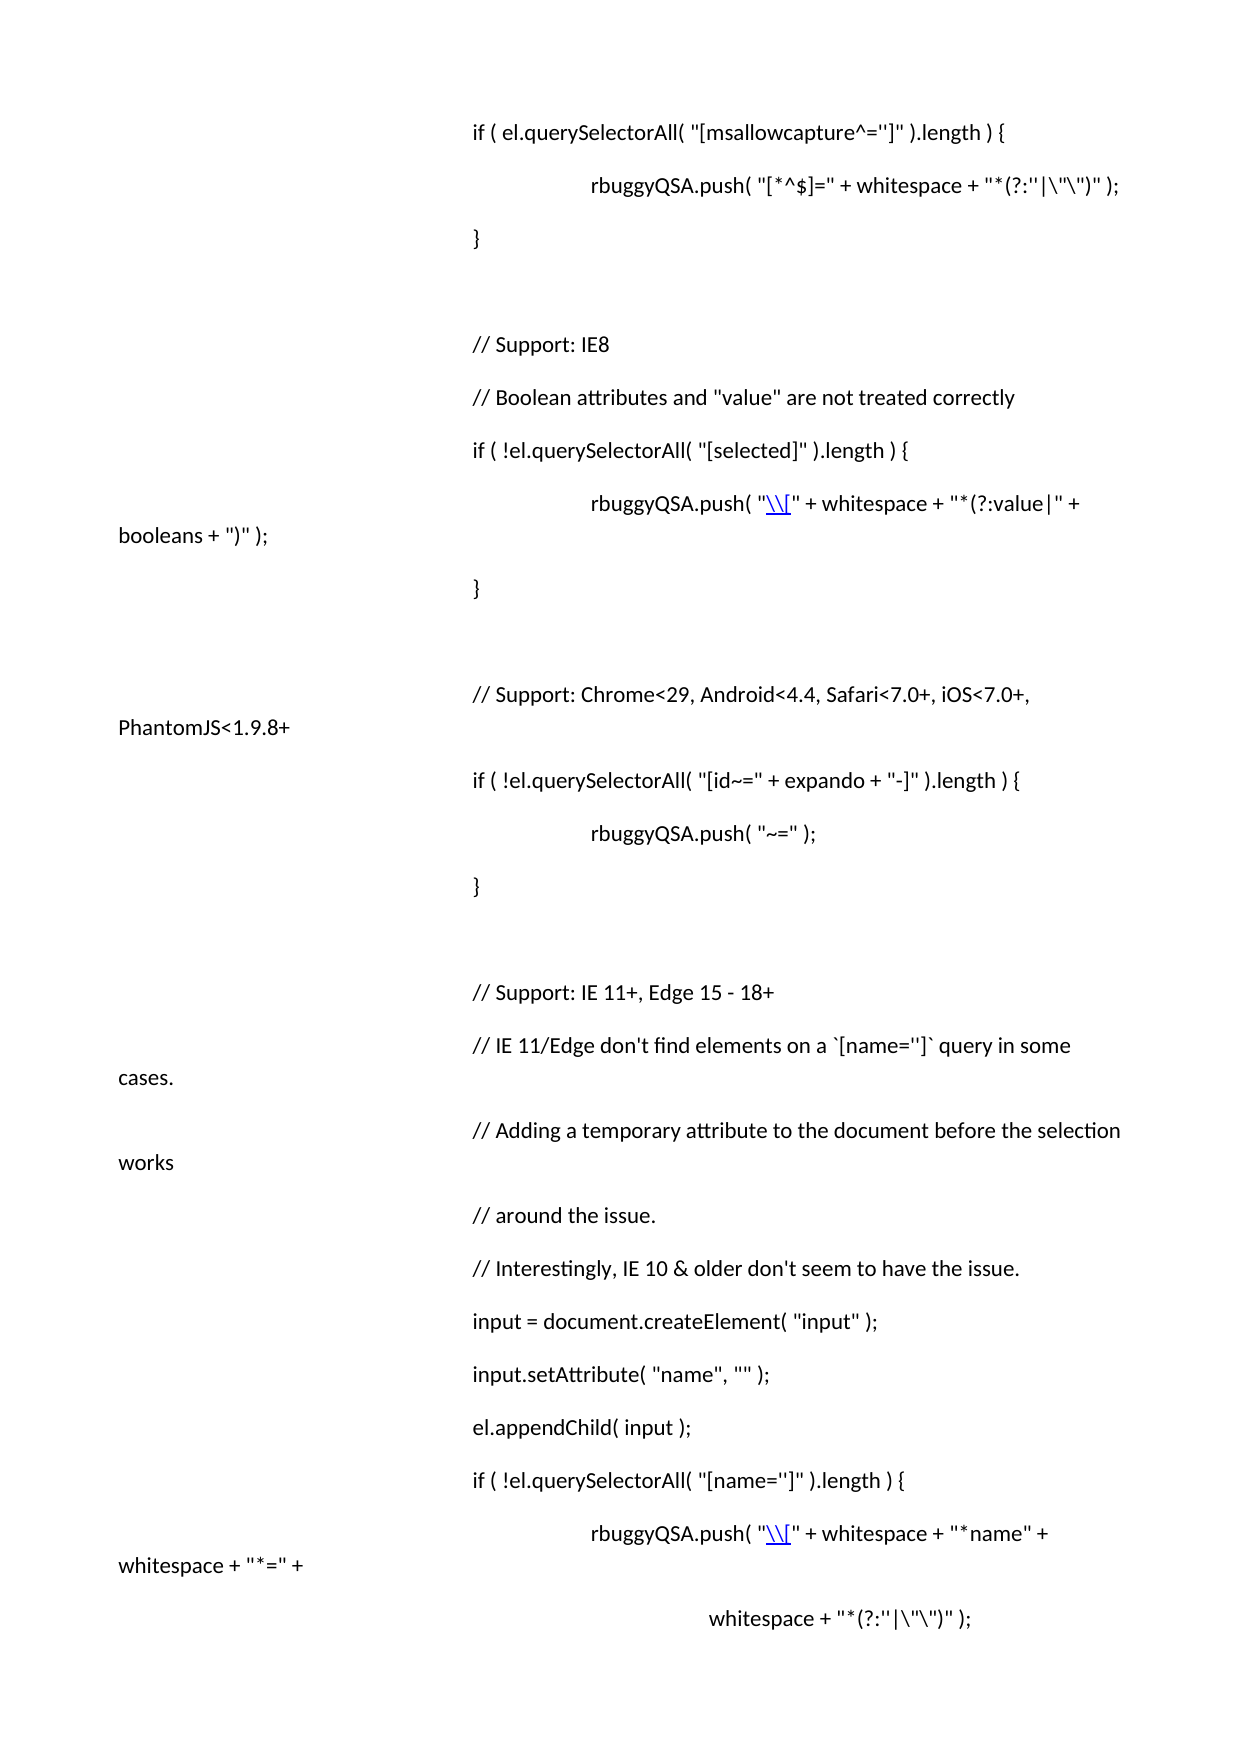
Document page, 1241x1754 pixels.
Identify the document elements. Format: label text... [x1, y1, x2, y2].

text whitespace + "*(?:''|\"\")" ); [118, 1604, 1122, 1633]
text // Support: IE8 [118, 330, 1122, 358]
text input.setAttribute( "name", "" ); [118, 1360, 1122, 1388]
text } [118, 574, 1122, 602]
text if ( !el.querySelectorAll( "[name='']" ).length ) { [118, 1466, 1122, 1494]
text // IE 11/Edge don't find elements on a `[name='']` query in some cases. [118, 1031, 1122, 1091]
text if ( !el.querySelectorAll( "[selected]" ).length ) { [118, 436, 1122, 464]
text // Adding a temporary attribute to the document before the selection works [118, 1116, 1122, 1176]
text el.appendChild( input ); [118, 1413, 1122, 1441]
text if ( !el.querySelectorAll( "[id~=" + expando + "-]" ).length ) { [118, 766, 1122, 794]
text rbuggyQSA.push( "\\[" + whitespace + "*(?:value|" + booleans + ")" ); [118, 489, 1122, 549]
text // Interestingly, IE 10 & older don't seem to have the issue. [118, 1254, 1122, 1282]
text // Support: Chrome<29, Android<4.4, Safari<7.0+, iOS<7.0+, PhantomJS<1.9.8+ [118, 681, 1122, 741]
text // around the issue. [118, 1201, 1122, 1229]
text input = document.createElement( "input" ); [118, 1307, 1122, 1335]
text rbuggyQSA.push( "[*^$]=" + whitespace + "*(?:''|\"\")" ); [118, 171, 1122, 199]
text } [118, 224, 1122, 252]
text } [118, 872, 1122, 900]
text rbuggyQSA.push( "~=" ); [118, 819, 1122, 847]
text // Support: IE 11+, Edge 15 - 18+ [118, 978, 1122, 1006]
text if ( el.querySelectorAll( "[msallowcapture^='']" ).length ) { [118, 118, 1122, 146]
text // Boolean attributes and "value" are not treated correctly [118, 383, 1122, 411]
text rbuggyQSA.push( "\\[" + whitespace + "*name" + whitespace + "*=" + [118, 1519, 1122, 1579]
